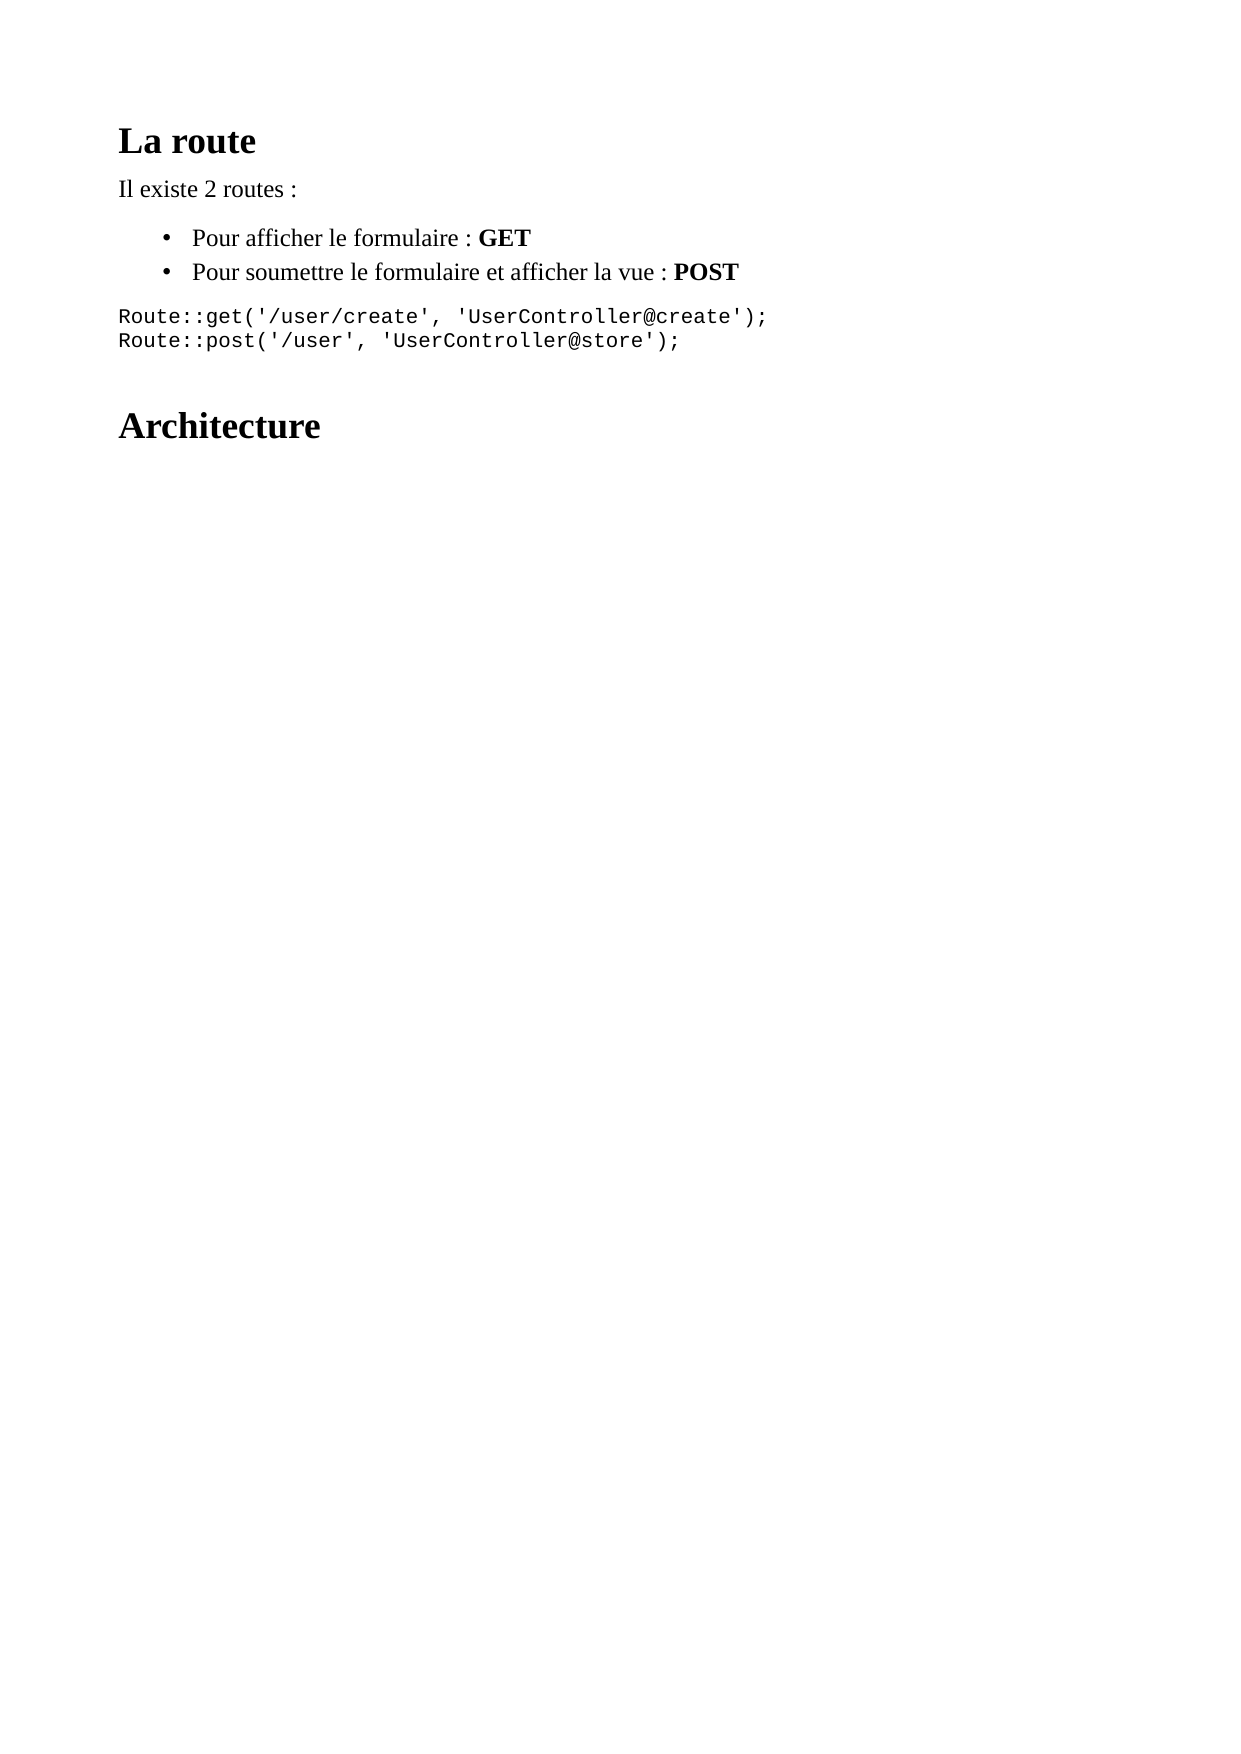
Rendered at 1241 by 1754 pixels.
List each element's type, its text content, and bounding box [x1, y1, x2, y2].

subtitle La route [118, 118, 1122, 161]
text Il existe 2 routes : [118, 174, 1122, 202]
text Route::post('/user', 'UserController@store'); [118, 330, 1122, 354]
text Route::get('/user/create', 'UserController@create'); [118, 306, 1122, 330]
list Pour afficher le formulaire : GET [162, 223, 1122, 252]
list Pour soumettre le formulaire et afficher la vue : POST [162, 257, 1122, 286]
subtitle Architecture [118, 404, 1122, 447]
